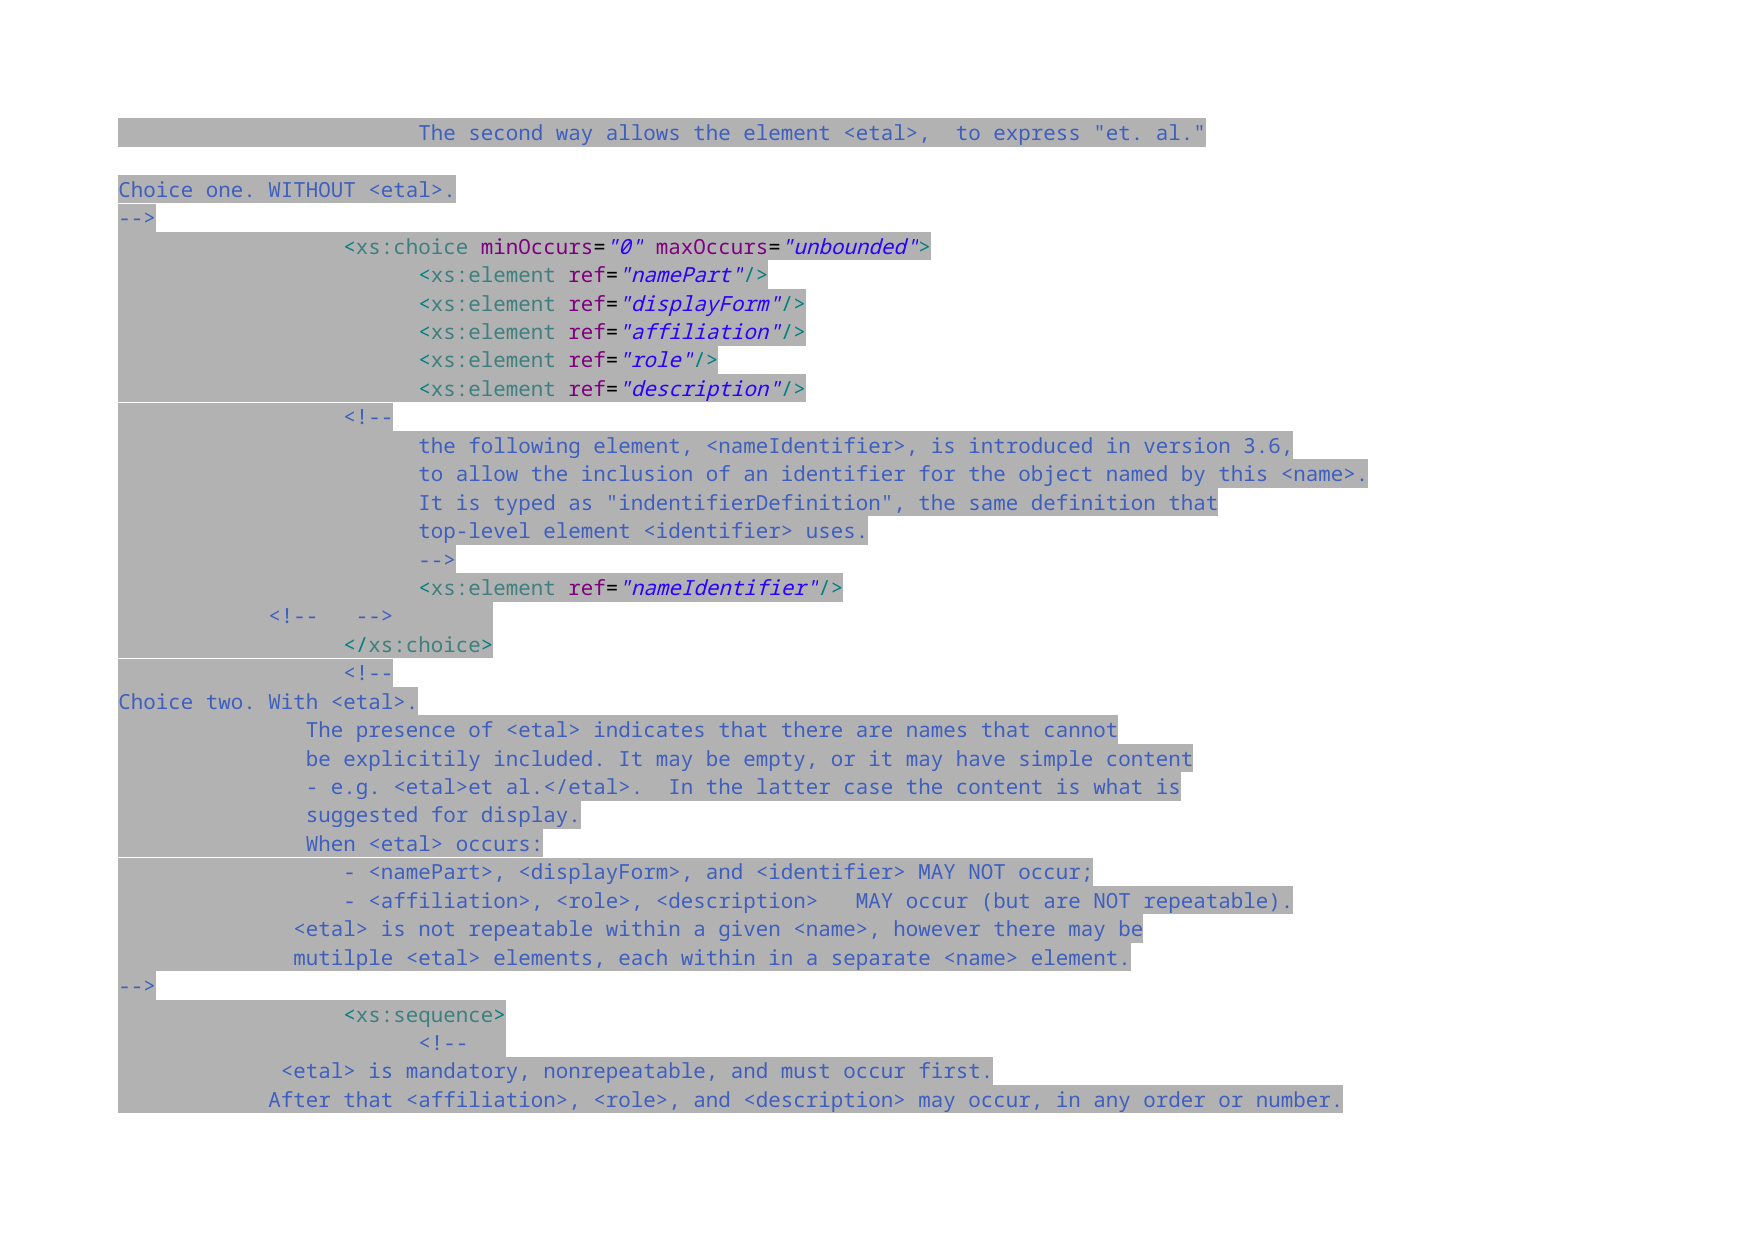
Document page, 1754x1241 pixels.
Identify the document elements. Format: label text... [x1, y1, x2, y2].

text Choice two. With <etal>. [118, 687, 1636, 715]
text <xs:element ref="affiliation"/> [118, 317, 1636, 346]
text - <namePart>, <displayForm>, and <identifier> MAY NOT occur; [118, 857, 1636, 886]
text --> [118, 545, 1636, 573]
text The second way allows the element <etal>, to express "et. al." [118, 118, 1636, 147]
text be explicitily included. It may be empty, or it may have simple content [118, 744, 1636, 772]
text --> [118, 971, 1636, 1000]
text mutilple <etal> elements, each within in a separate <name> element. [118, 943, 1636, 971]
text <etal> is not repeatable within a given <name>, however there may be [118, 914, 1636, 943]
text It is typed as "indentifierDefinition", the same definition that [118, 488, 1636, 516]
text <!-- --> [118, 602, 1636, 630]
text The presence of <etal> indicates that there are names that cannot [118, 715, 1636, 744]
text <xs:element ref="displayForm"/> [118, 289, 1636, 317]
text <xs:element ref="nameIdentifier"/> [118, 573, 1636, 602]
text <!-- [118, 1028, 1636, 1057]
text - e.g. <etal>et al.</etal>. In the latter case the content is what is [118, 772, 1636, 801]
text <!-- [118, 658, 1636, 687]
text top-level element <identifier> uses. [118, 516, 1636, 545]
text <!-- [118, 402, 1636, 431]
text When <etal> occurs: [118, 829, 1636, 857]
text <xs:element ref="role"/> [118, 346, 1636, 374]
text the following element, <nameIdentifier>, is introduced in version 3.6, [118, 431, 1636, 459]
text After that <affiliation>, <role>, and <description> may occur, in any order or number. [118, 1085, 1636, 1113]
text - <affiliation>, <role>, <description> MAY occur (but are NOT repeatable). [118, 886, 1636, 914]
text </xs:choice> [118, 630, 1636, 658]
text <xs:choice minOccurs="0" maxOccurs="unbounded"> [118, 232, 1636, 260]
text <xs:element ref="namePart"/> [118, 260, 1636, 289]
text --> [118, 203, 1636, 232]
text <xs:sequence> [118, 1000, 1636, 1028]
text <etal> is mandatory, nonrepeatable, and must occur first. [118, 1057, 1636, 1085]
text to allow the inclusion of an identifier for the object named by this <name>. [118, 459, 1636, 488]
text <xs:element ref="description"/> [118, 374, 1636, 402]
text Choice one. WITHOUT <etal>. [118, 175, 1636, 203]
text suggested for display. [118, 801, 1636, 829]
